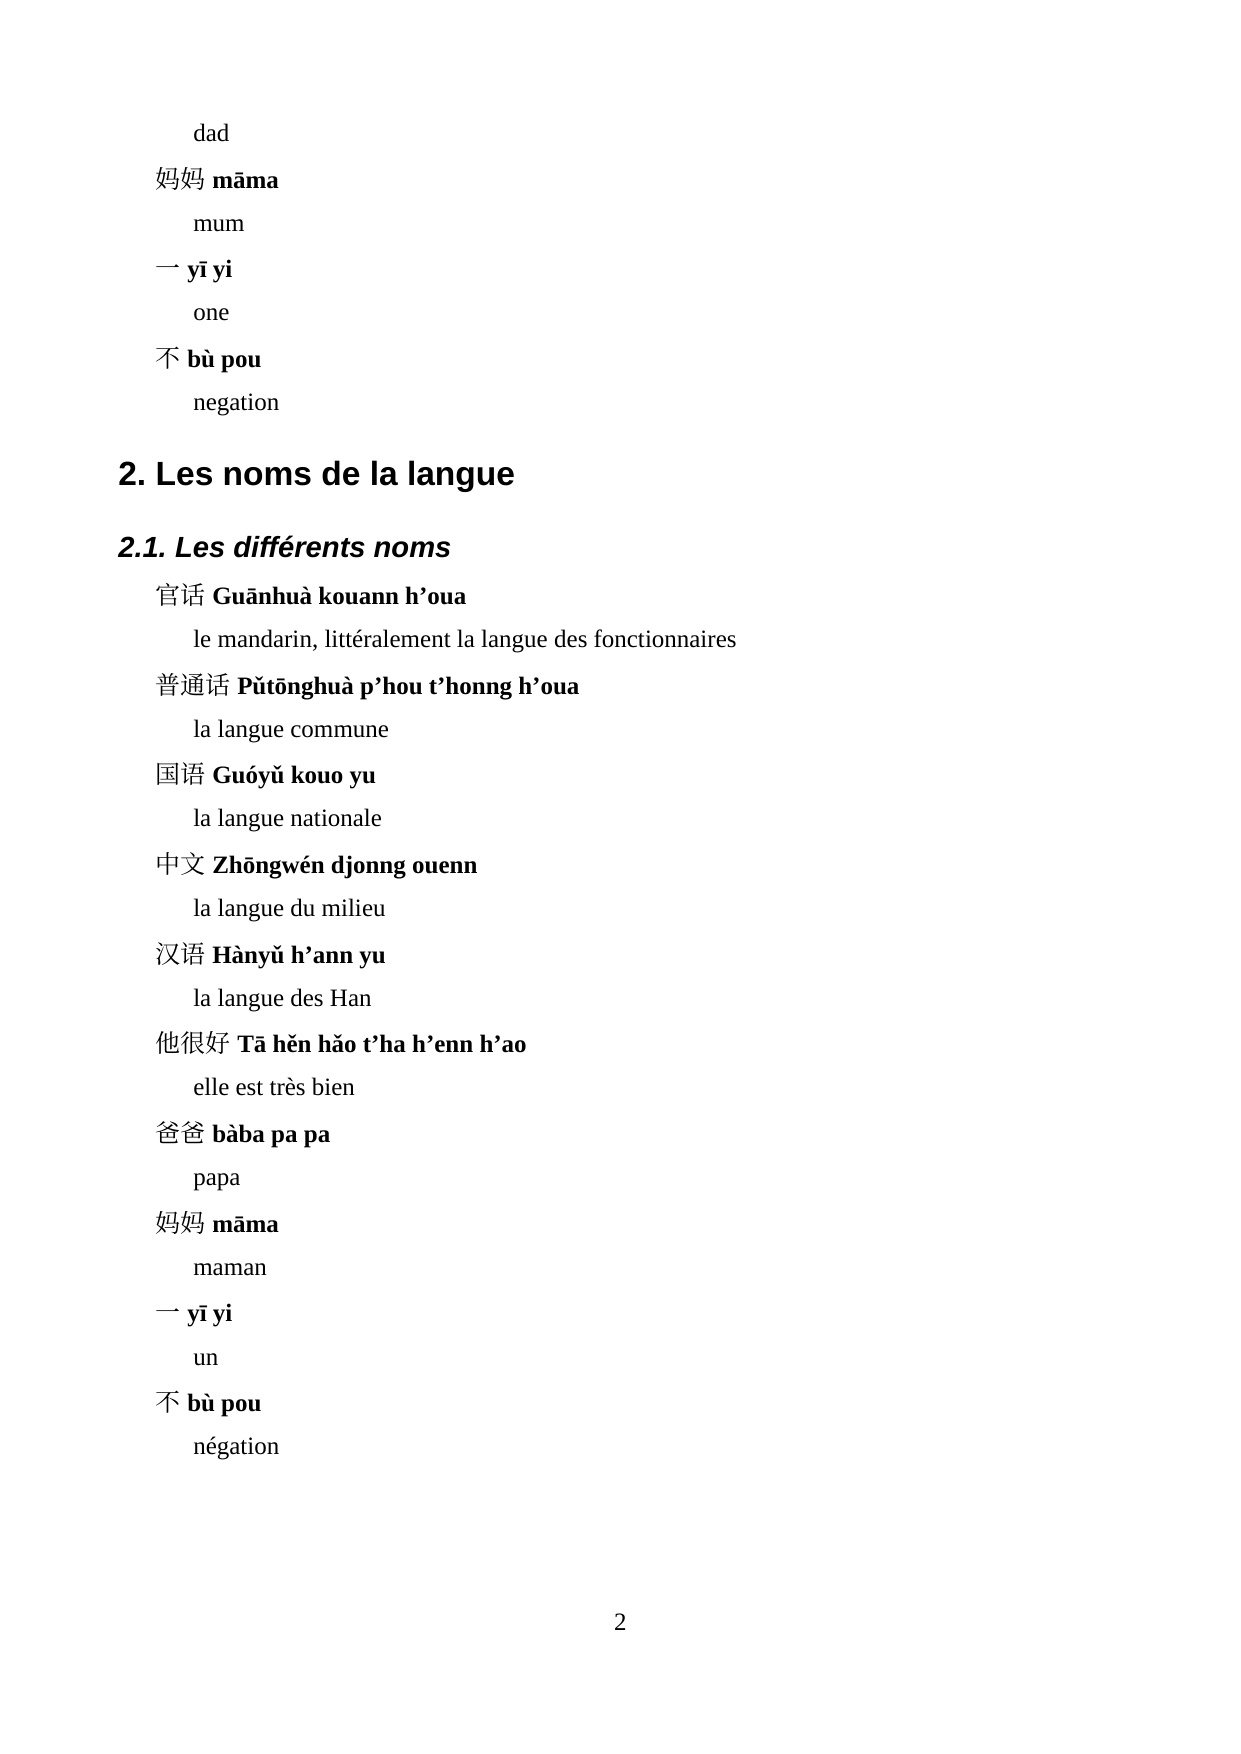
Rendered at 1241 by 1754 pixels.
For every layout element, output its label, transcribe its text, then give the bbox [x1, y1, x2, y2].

list 国语 Guóyǔ kouo yu [118, 755, 1122, 791]
list elle est très bien [118, 1072, 1122, 1101]
list maman [118, 1252, 1122, 1281]
list 爸爸 bàba pa pa [118, 1114, 1122, 1150]
list la langue commune [118, 714, 1122, 742]
list 汉语 Hànyǔ h’ann yu [118, 934, 1122, 970]
list 中文 Zhōngwén djonng ouenn [118, 845, 1122, 881]
list le mandarin, littéralement la langue des fonctionnaires [118, 624, 1122, 653]
list 妈妈 māma [118, 159, 1122, 195]
list la langue nationale [118, 803, 1122, 832]
list 他很好 Tā hěn hǎo t’ha h’enn h’ao [118, 1024, 1122, 1060]
list mum [118, 208, 1122, 237]
list 官话 Guānhuà kouann h’oua [118, 576, 1122, 612]
list un [118, 1342, 1122, 1370]
subtitle Les noms de la langue [118, 453, 1122, 492]
list 妈妈 māma [118, 1203, 1122, 1239]
subtitle Les différents noms [118, 529, 1122, 563]
list 普通话 Pǔtōnghuà p’hou t’honng h’oua [118, 665, 1122, 701]
list papa [118, 1162, 1122, 1191]
list negation [118, 387, 1122, 416]
list dad [118, 118, 1122, 147]
list 一 yī yi [118, 1293, 1122, 1329]
list négation [118, 1431, 1122, 1460]
list 不 bù pou [118, 339, 1122, 375]
list 不 bù pou [118, 1383, 1122, 1419]
list one [118, 297, 1122, 326]
list la langue du milieu [118, 893, 1122, 922]
list 一 yī yi [118, 249, 1122, 285]
list la langue des Han [118, 983, 1122, 1012]
